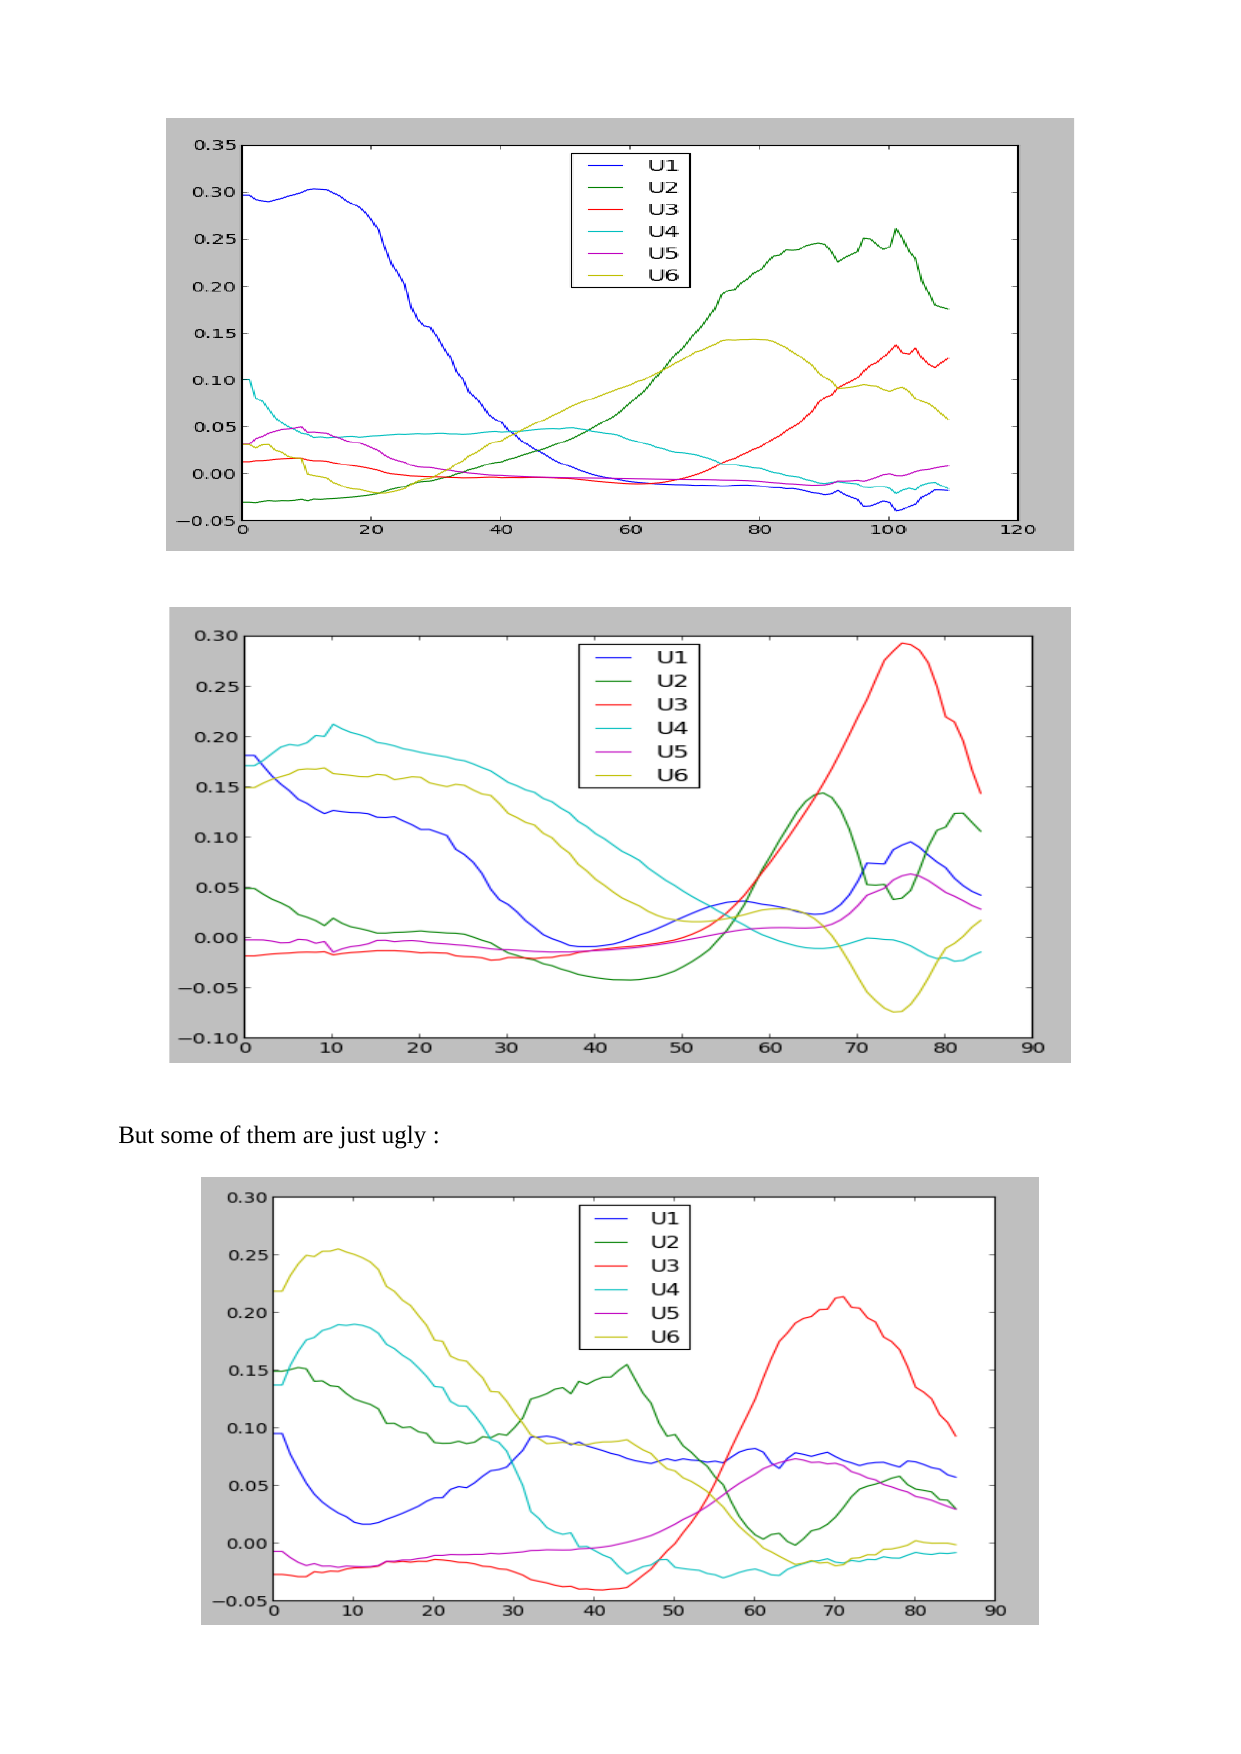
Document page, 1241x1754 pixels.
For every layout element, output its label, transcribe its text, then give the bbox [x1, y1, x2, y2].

picture [169, 607, 1071, 1063]
picture [166, 118, 1075, 551]
text But some of them are just ugly : [118, 1120, 1122, 1148]
picture [201, 1177, 1039, 1625]
